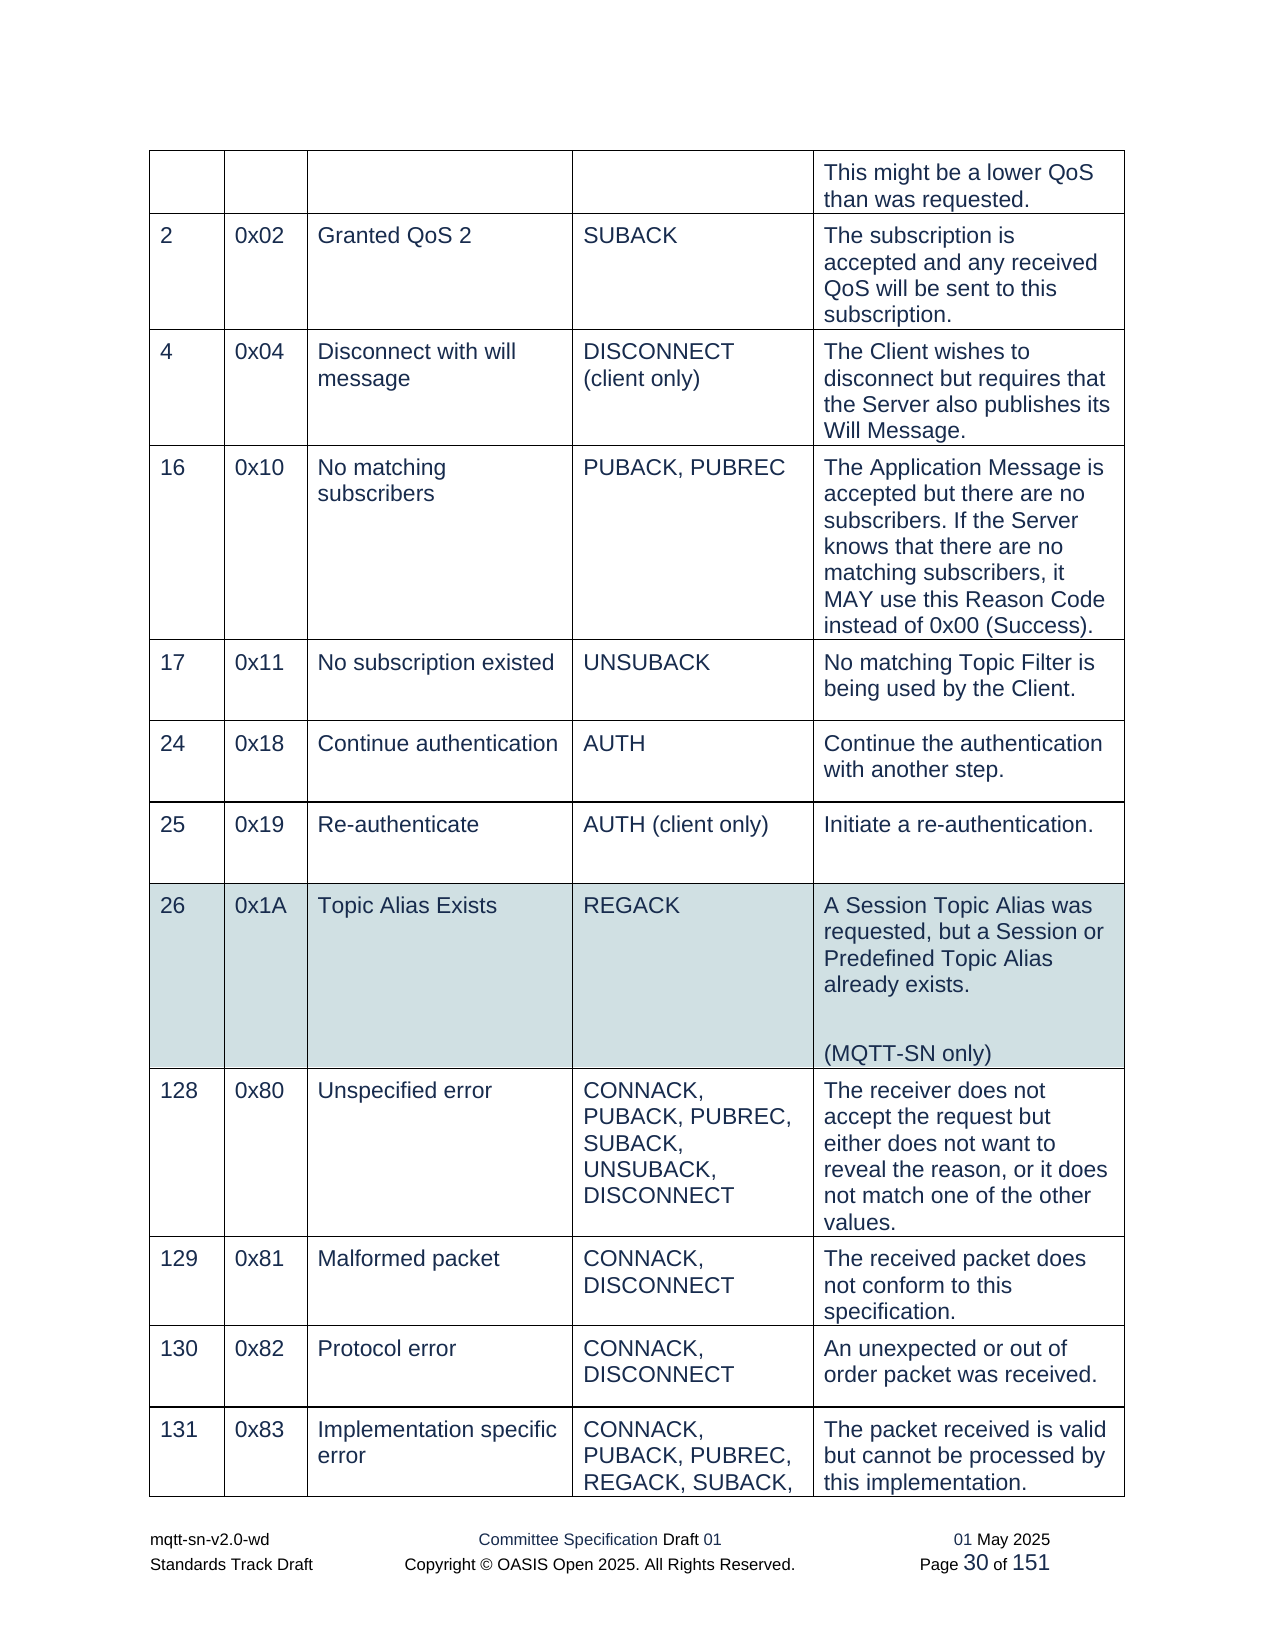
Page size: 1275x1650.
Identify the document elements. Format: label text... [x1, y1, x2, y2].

table_cell Unspecified error [308, 1069, 572, 1236]
table_cell Initiate a re-authentication. [814, 803, 1124, 882]
table_cell An unexpected or out of order packet was received. [814, 1326, 1124, 1406]
table_cell REGACK [573, 884, 813, 1067]
table_cell CONNACK, DISCONNECT [573, 1237, 813, 1325]
table_cell Continue the authentication with another step. [814, 721, 1124, 801]
table_cell 0x80 [225, 1069, 307, 1236]
table_cell [573, 151, 813, 213]
table_cell Continue authentication [308, 721, 572, 801]
table_cell This might be a lower QoS than was requested. [814, 151, 1124, 213]
table_cell The packet received is valid but cannot be processed by this implementation. [814, 1408, 1124, 1496]
table_cell 4 [150, 330, 224, 444]
table_cell 0x19 [225, 803, 307, 882]
table_cell 131 [150, 1408, 224, 1496]
table_cell PUBACK, PUBREC [573, 446, 813, 639]
table_cell CONNACK, DISCONNECT [573, 1326, 813, 1406]
table_cell 0x04 [225, 330, 307, 444]
table_cell Malformed packet [308, 1237, 572, 1325]
table_cell Granted QoS 2 [308, 214, 572, 329]
table_cell Implementation specific error [308, 1408, 572, 1496]
table_cell A Session Topic Alias was requested, but a Session or Predefined Topic Alias already exists. (MQTT-SN only) [814, 884, 1124, 1067]
table_cell Re-authenticate [308, 803, 572, 882]
table_cell The Application Message is accepted but there are no subscribers. If the Server knows that there are no matching subscribers, it MAY use this Reason Code instead of 0x00 (Success). [814, 446, 1124, 639]
table_cell CONNACK, PUBACK, PUBREC, SUBACK, UNSUBACK, DISCONNECT [573, 1069, 813, 1236]
table_cell The received packet does not conform to this specification. [814, 1237, 1124, 1325]
table_cell 0x1A [225, 884, 307, 1067]
table_cell No subscription existed [308, 640, 572, 720]
table_cell 0x11 [225, 640, 307, 720]
table_cell [225, 151, 307, 213]
table_cell 0x81 [225, 1237, 307, 1325]
table_cell 129 [150, 1237, 224, 1325]
table_cell 0x82 [225, 1326, 307, 1406]
table_cell The Client wishes to disconnect but requires that the Server also publishes its Will Message. [814, 330, 1124, 444]
table_cell [308, 151, 572, 213]
table_cell No matching subscribers [308, 446, 572, 639]
table_cell Topic Alias Exists [308, 884, 572, 1067]
table_cell AUTH (client only) [573, 803, 813, 882]
table_cell 0x83 [225, 1408, 307, 1496]
table_cell AUTH [573, 721, 813, 801]
table_cell The receiver does not accept the request but either does not want to reveal the reason, or it does not match one of the other values. [814, 1069, 1124, 1236]
table_cell Disconnect with will message [308, 330, 572, 444]
table_cell 128 [150, 1069, 224, 1236]
table_cell Protocol error [308, 1326, 572, 1406]
table_cell 17 [150, 640, 224, 720]
table_cell UNSUBACK [573, 640, 813, 720]
table_cell 0x18 [225, 721, 307, 801]
table_cell SUBACK [573, 214, 813, 329]
table_cell 16 [150, 446, 224, 639]
table_cell 24 [150, 721, 224, 801]
table_cell 0x02 [225, 214, 307, 329]
table_cell CONNACK, PUBACK, PUBREC, REGACK, SUBACK, [573, 1408, 813, 1496]
table_cell 0x10 [225, 446, 307, 639]
table_cell No matching Topic Filter is being used by the Client. [814, 640, 1124, 720]
table_cell 2 [150, 214, 224, 329]
table_cell The subscription is accepted and any received QoS will be sent to this subscription. [814, 214, 1124, 329]
table_cell 26 [150, 884, 224, 1067]
table_cell 130 [150, 1326, 224, 1406]
table_cell DISCONNECT (client only) [573, 330, 813, 444]
table_cell [150, 151, 224, 213]
table_cell 25 [150, 803, 224, 882]
